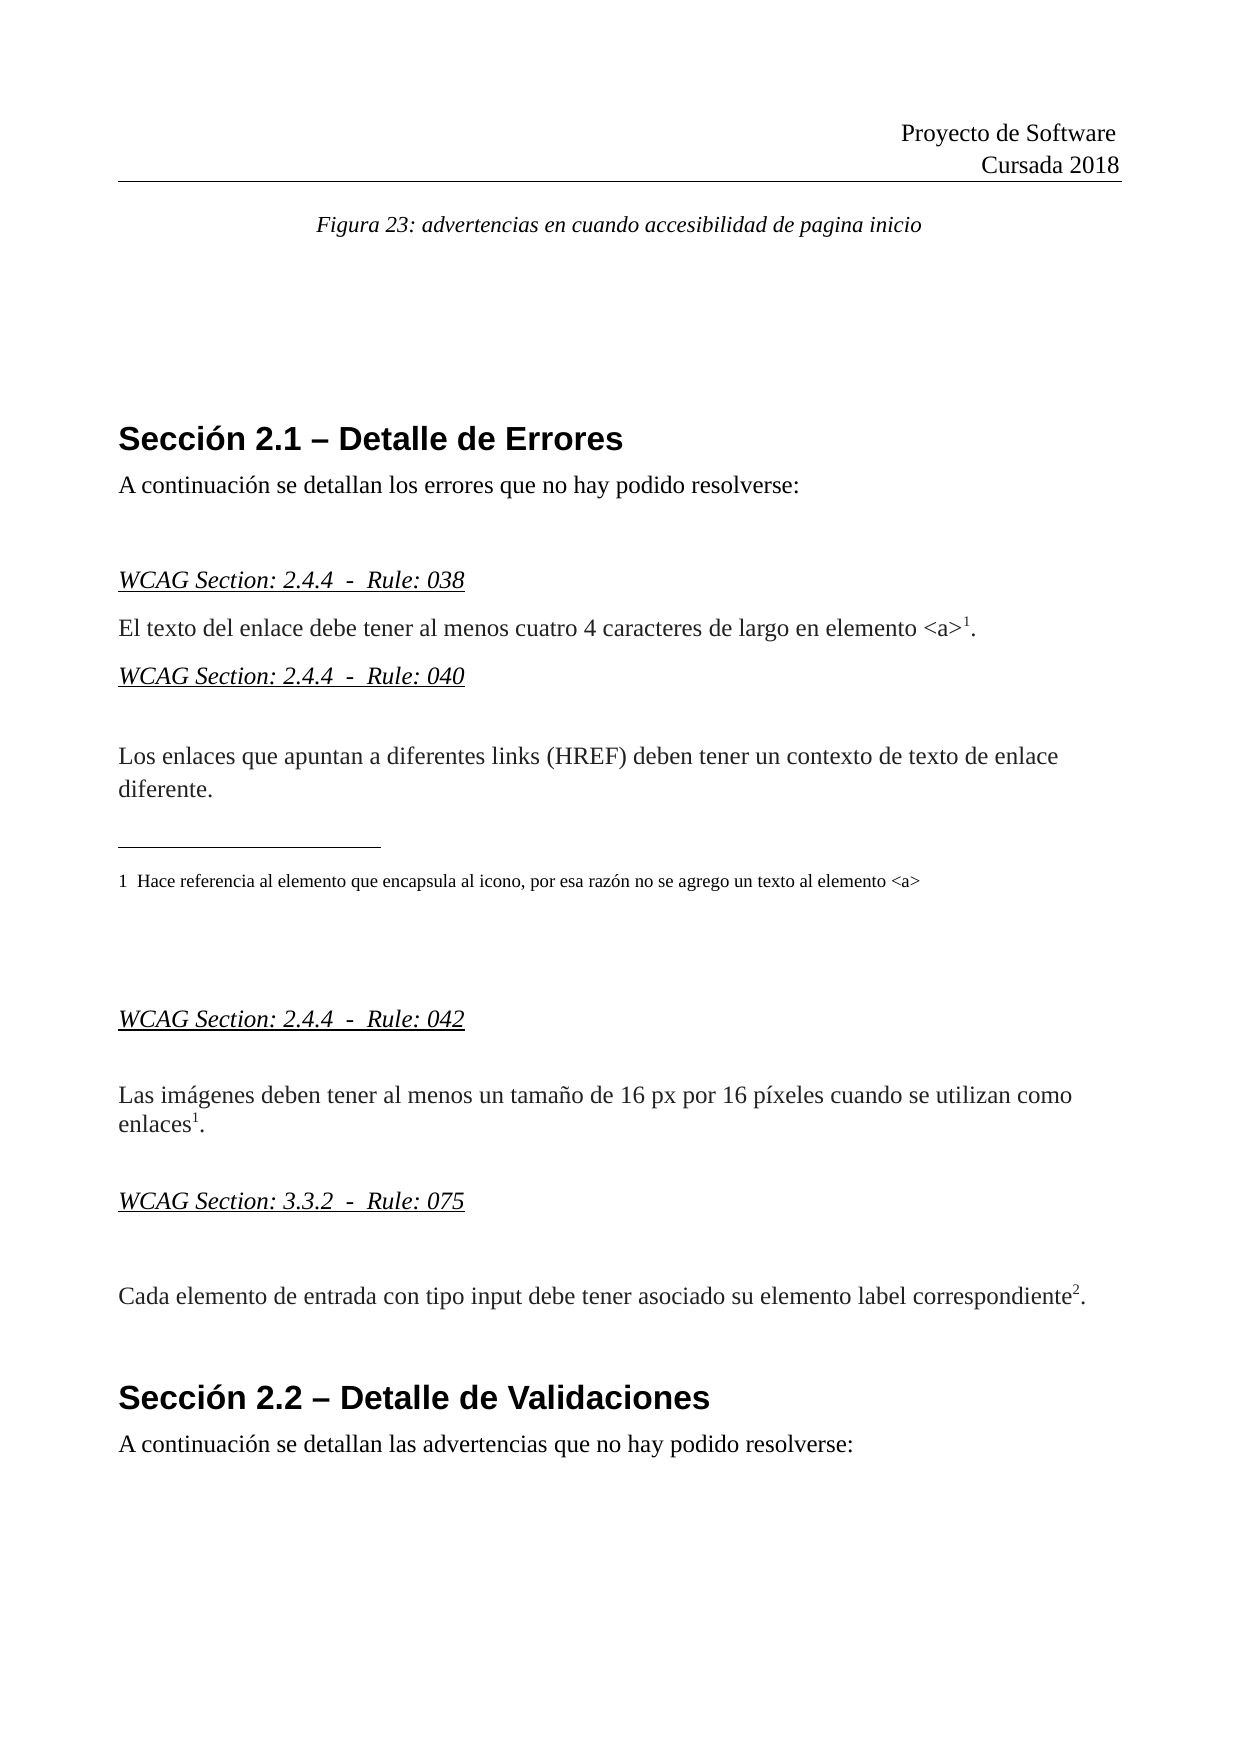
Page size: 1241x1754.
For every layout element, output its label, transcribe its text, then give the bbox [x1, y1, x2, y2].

text 1 Hace referencia al elemento que encapsula al icono, por esa razón no se agrego un texto al elemento <a> [118, 870, 1122, 891]
text Figura 23: advertencias en cuando accesibilidad de pagina inicio [118, 211, 1122, 237]
text WCAG Section: 2.4.4 - Rule: 040 [118, 661, 1122, 689]
subtitle Sección 2.2 – Detalle de Validaciones [118, 1378, 1122, 1417]
text A continuación se detallan los errores que no hay podido resolverse: [118, 470, 1122, 499]
text Cada elemento de entrada con tipo input debe tener asociado su elemento label correspondiente2. [118, 1281, 1122, 1310]
text WCAG Section: 3.3.2 - Rule: 075 [118, 1186, 1122, 1214]
text El texto del enlace debe tener al menos cuatro 4 caracteres de largo en elemento <a>1. [118, 613, 1122, 642]
text A continuación se detallan las advertencias que no hay podido resolverse: [118, 1429, 1122, 1458]
text WCAG Section: 2.4.4 - Rule: 038 [118, 566, 1122, 594]
text WCAG Section: 2.4.4 - Rule: 042 [118, 1004, 1122, 1033]
subtitle Sección 2.1 – Detalle de Errores [118, 419, 1122, 458]
text Las imágenes deben tener al menos un tamaño de 16 px por 16 píxeles cuando se utilizan como enlaces1. [118, 1081, 1122, 1138]
text Los enlaces que apuntan a diferentes links (HREF) deben tener un contexto de texto de enlace diferente. [118, 708, 1122, 803]
